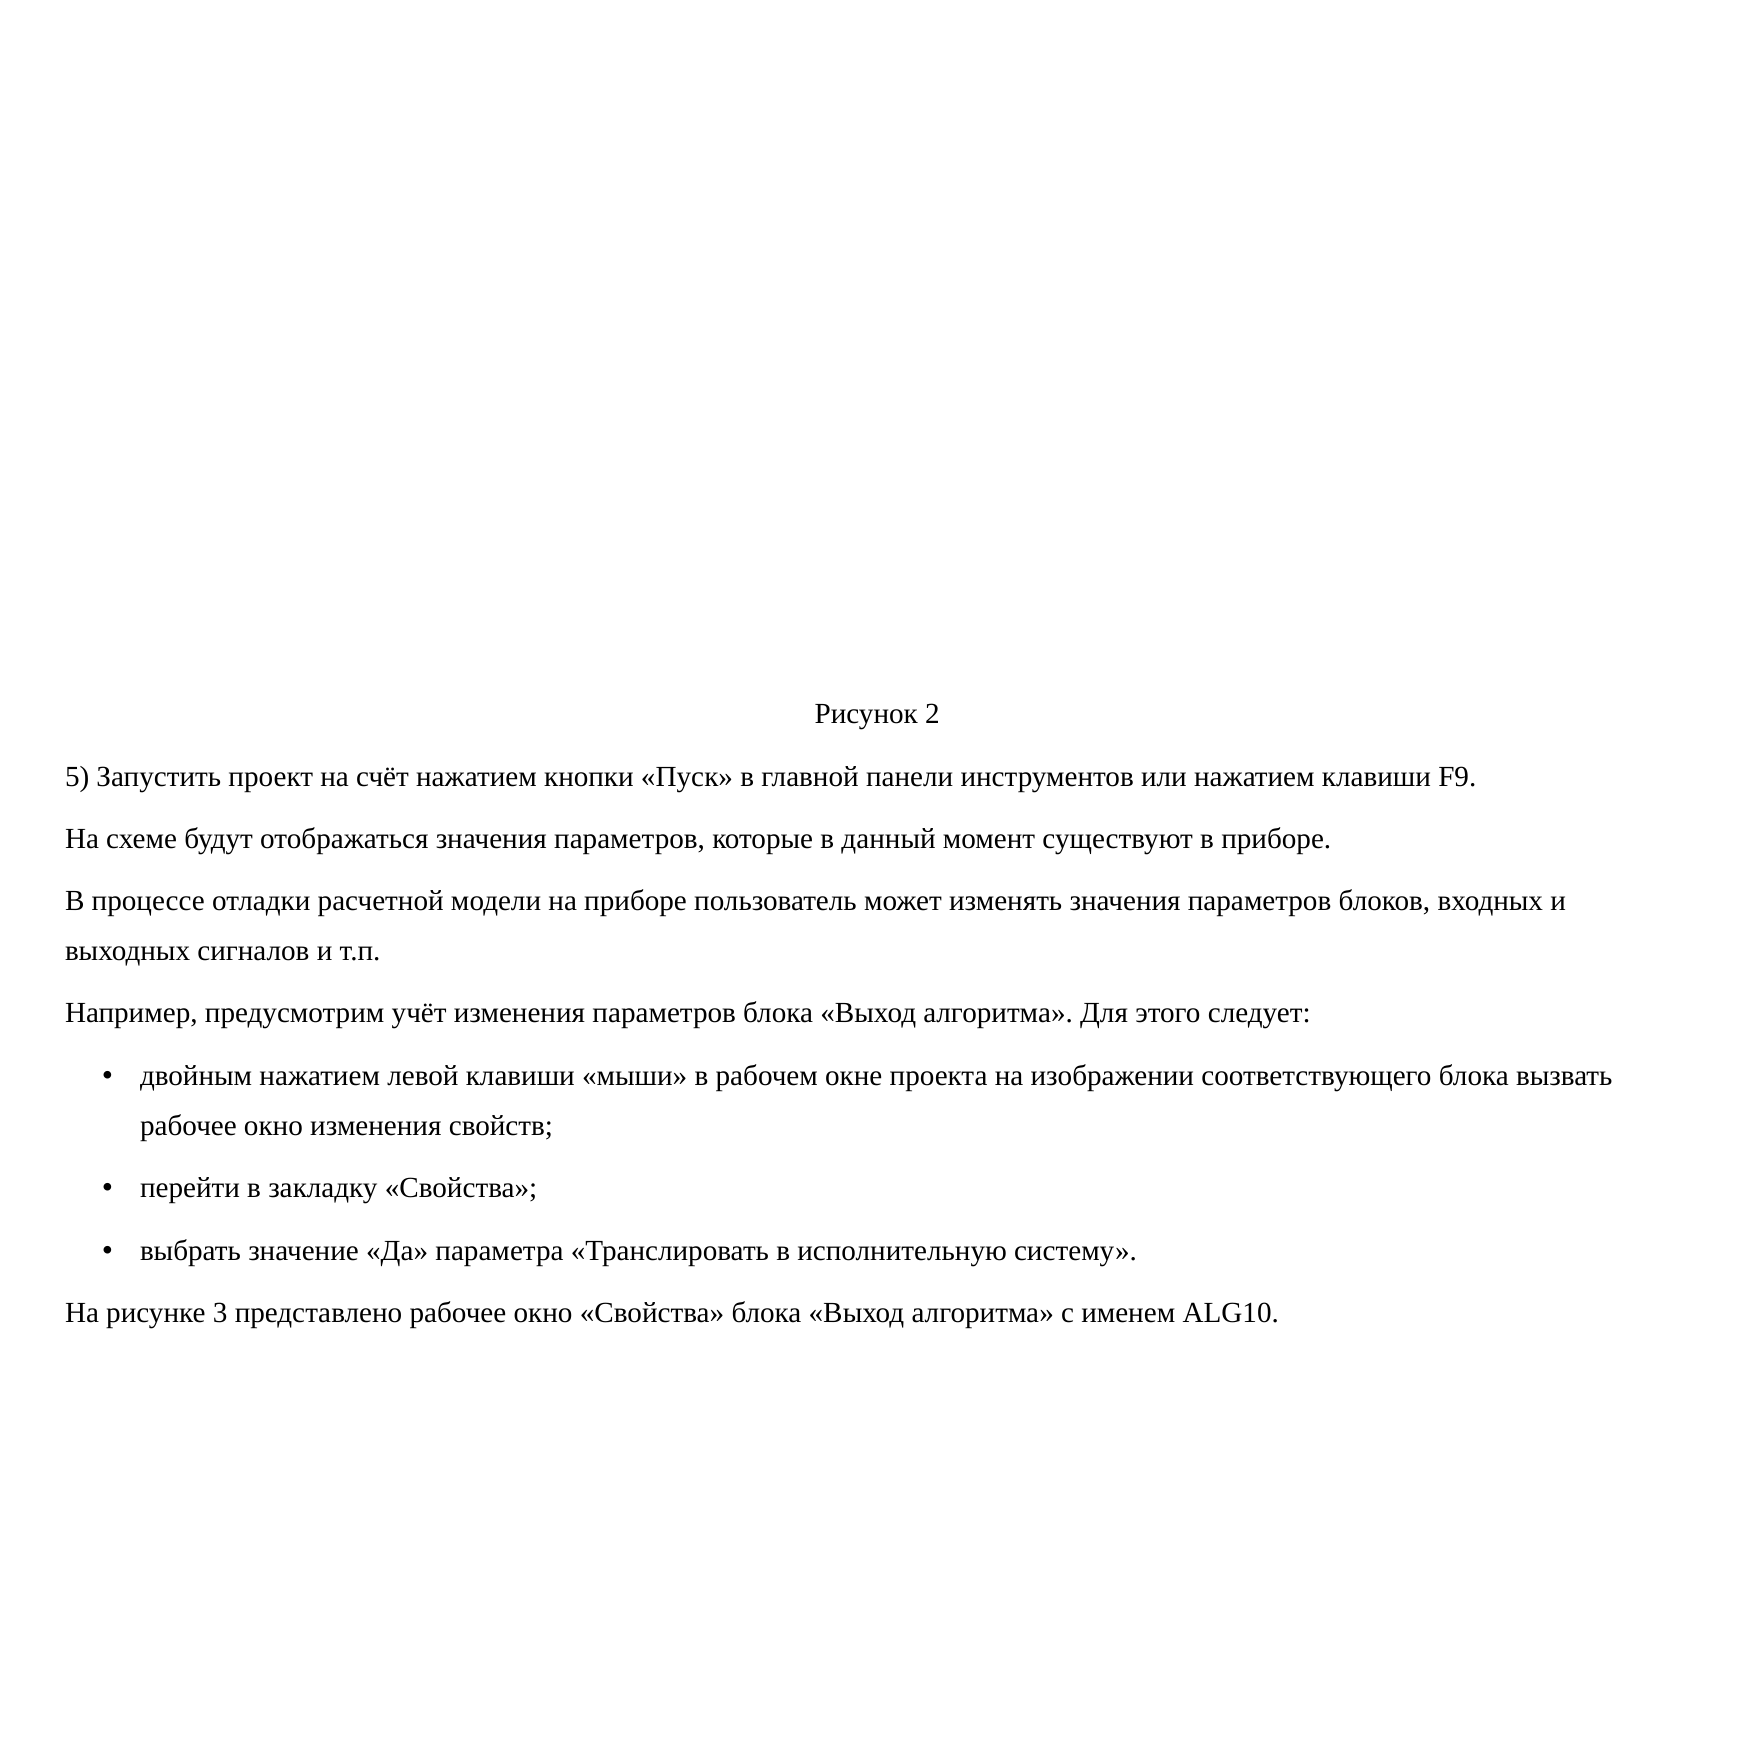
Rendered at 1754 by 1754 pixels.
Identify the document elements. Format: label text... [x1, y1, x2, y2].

table_cell Для управления расчётным процессом в приборе пользователь может воспользоваться кнопками управления процессом в закладке «Отладка» рабочего окна «Инструменты автоматики», показаны на рисунке 1. Рисунок 1 Расшифровка действий, выполняемых при нажатии различных кнопок управления приведена в таблице 1. Таблица 1 После запуска расчетной модели на приборе сервера отладки необходимо определить конфигурацию загрузки. Пользователь может удалённо запустить конфигурацию загрузки, для этого в соответствии с рисунком 1 следует последовательно левой кнопкой «мыши» нажать на кнопки «Подключиться к прибору» и «Запустить конфигурацию». В итоге на сервере будет запущен диспетчер расчетных модулей с именем файла конфигурации загрузки, указанным в закладке «Настройки» (параметр «Имя конфигурации загрузки» в соответствии с рисунком 2), и начальным состоянием, указанным в закладке «Отладчик» (параметр «Имя состояния» в соответствии с рисунком 1). Если начального состояния с указанным пользователем именем не найдено, расчёт алгоритмов запускается с начальными условиями по умолчанию (соответствуют параметрам расчетной схемы). Для отображения данных на расчетной схеме (алгоритме) необходимо в рабочем окне «Инструменты автоматики»: 1) В закладке «Отладчик» указать адрес прибора (параметр «Параметры соединения (хост:порт)» в соответствии с рисунком 1); 2) В закладке «Отладчик» определить удаленный режим отладки (параметр «Удалённая» в соответствии с рисунком 1); 3) В закладке «Загрузки» в соответствии с таблицей загрузки выбрать имя требуемой расчетной схемы (алгоритма) для отображения (Scheme.prt в соответствии с рисунком 1); 4) В закладке «Загрузки» левой клавишей «мыши» нажать кнопку «Открыть выделенные» в соответствии с рисунком 2. Рисунок 2 5) Запустить проект на счёт нажатием кнопки «Пуск» в главной панели инструментов или нажатием клавиши F9. На схеме будут отображаться значения параметров, которые в данный момент существуют в приборе. В процессе отладки расчетной модели на приборе пользователь может изменять значения параметров блоков, входных и выходных сигналов и т.п. Например, предусмотрим учёт изменения параметров блока «Выход алгоритма». Для этого следует: двойным нажатием левой клавиши «мыши» в рабочем окне проекта на изображении соответствующего блока вызвать рабочее окно изменения свойств; перейти в закладку «Свойства»; выбрать значение «Да» параметра «Транслировать в исполнительную систему». На рисунке 3 представлено рабочее окно «Свойства» блока «Выход алгоритма» с именем ALG10. Рисунок 3 В этом случае значение на входе блока будет передаваться в исполнительную систему в постоянном режиме. Опция полезна для задания тестовых значений сигналов (например, для трансляции в исполнительную систему значений от расчетной модели). Для того, чтобы расчетная схема в SimInTech (ПК МВТУ-4) считала самостоятельно, в рабочем окне «Параметры расчёта» необходимо выбрать значение «Да» для параметра «Транслировать только входы и выходы» (показано на рисунке 4). Рисунок 4 В проектах пользователь может вместо блоков «Запись сигналов» и «Выход алгоритма» использовать блоки «Входной контакт s3» и «Выходной контакт s3», которые расположены в закладке «Источники» главного рабочего окна SimInTech (ПК МВТУ-4). Блоки «Входной контакт s3» и «Выходной контакт s3» позволяют задавать: входные и выходные сигналы расчетной модели (алгоритма) без привязки к базе сигналов проекта; сигналы нужной размерности и типа даже в случае, если такие сигналы отсутствуют в базе сигналов. Актуально при определении привязок к аппаратуре. Блок «Входной контакт s3» в своих свойствах имеет уникальный параметр «Значение по умолчанию», который пользователь может изменять в процессе расчёта. При этом значение параметра будет автоматически изменять значение сигнала в исполняемой среде, который задаётся блоком. Для изменения значения параметра необходимо: двойным нажатием левой клавиши «мыши» на изображении блока «Входной контакт s3»в рабочем окне проекта вызвать рабочее окно изменения свойств; перейти в закладку «Свойства»; задать значение параметра «Значение по умолчанию». Рабочее окно «Свойства: …» изменения свойств блока с именем Constr_source5 приведено на рисунке 5. Рисунок 5 Не все свойства блоков при изменении во время расчёта передаются в исполняемую систему в силу того, что изменения некоторых свойств блоков приводят к изменению топологии расчетной модели (алгоритма). Для того чтобы сохранить результаты отладки или локального моделирования можно воспользоваться несколькими способами: 1. Сохранение данных окон просмотра и графиков в единый файл результатов. Нажать кнопку «Инспектор параметров» в главной панели инструментов ПК SimInTech. На схеме выделить нужную линию связи. Выбрать в окне инспектора параметров нужный параметр (Значение (Y)). В окне инспектора параметров нажать кнопку «Создать график». Произвести моделирование (локальное или удалённое). В главной панели инструментов нажать кнопку «Менеджер данных» и в окне менеджера данных нажать кнопку «Сохранить конфигурацию», при этом указав в окне сохранения тип файла «Файлы с сохранёнными данными». Остановить моделирование, сохранить схему. При повторной загрузке в окне менеджера данных можно нажать на кнопку «Загрузить конфигурацию», при этом указав в окне сохранения тип файла «Файлы с сохранёнными данными» и выбрать ранее сохранённый файл с данными. При этом восстановится состояние графиков и окон просмотра на момент сохранения результатов моделирования. 2. Сохранение данных в файл таблицы или графический файл из окна графика Создайте график путём установки блока на схеме или согласно описанию выше. Нажмите по графику правой кнопкой мыши и выберите «Экспорт в файл» для сохранения результатов в графический файл или «Экспорт в текстовый файл» для сохранения данных графика в виде текстового файла в формате ASCII. 3. Создание объекта в менеджере данных для сохранения результатов сразу в таблицу в файле. Откройте окно менеджера данных, создайте там новую категорию путём нажатия кнопки «Добавить категорию». Выделите категорию и нажмите в окне менеджера данных кнопку «Архивация в файл». Перетащите параметр методом Drag&Drop из списка параметров в окне инспектора параметров в добавленный в менеджере данных объект «Архивация в файл». Щелкните двойным щелчком по добавленному объекту «Архивация в файл» и укажите там имя файла в который будет записываться таблица. [59, 59, 1695, 1340]
